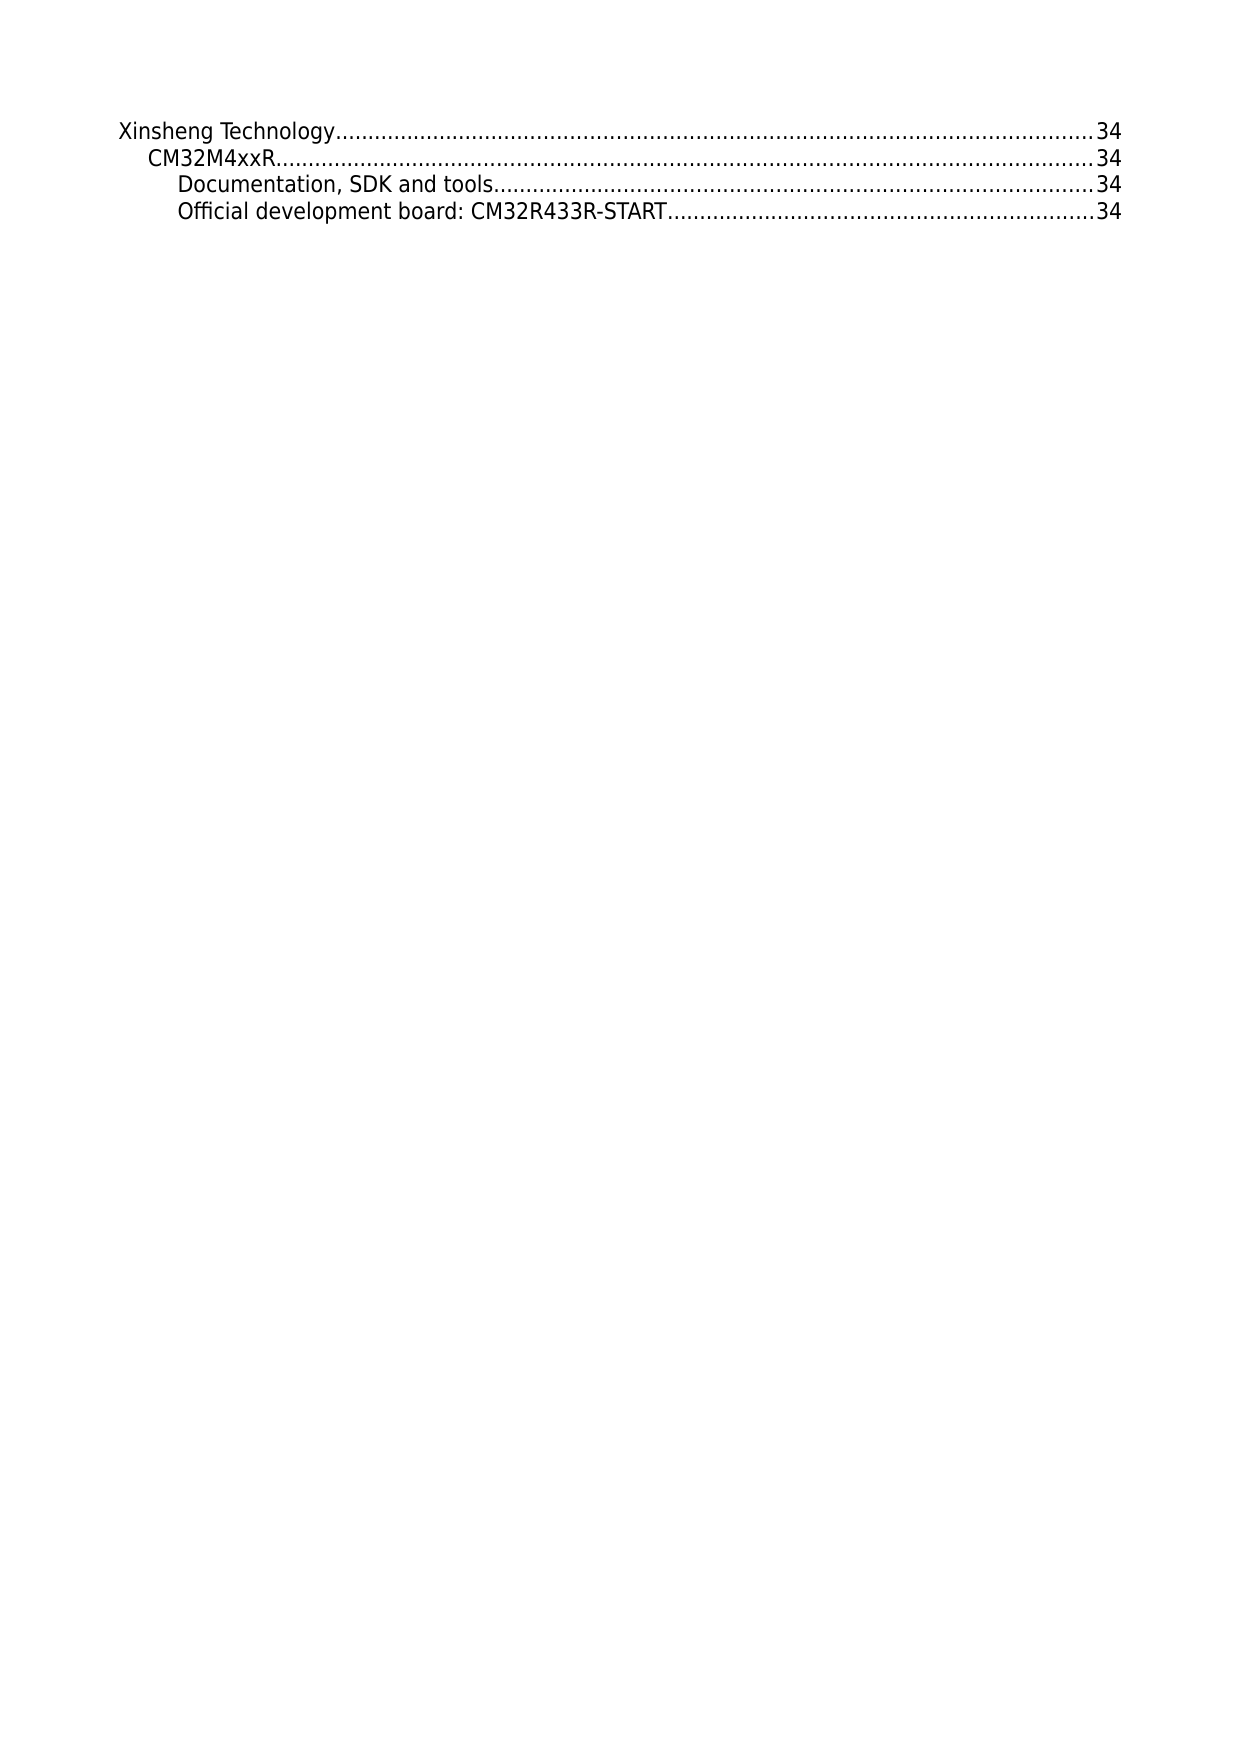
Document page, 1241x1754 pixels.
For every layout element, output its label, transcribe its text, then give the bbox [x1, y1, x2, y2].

text Documentation, SDK and tools 34 [177, 171, 1122, 198]
text Xinsheng Technology 34 [118, 118, 1122, 145]
text CM32M4xxR 34 [148, 145, 1122, 171]
text Official development board: CM32R433R-START 34 [177, 198, 1122, 225]
